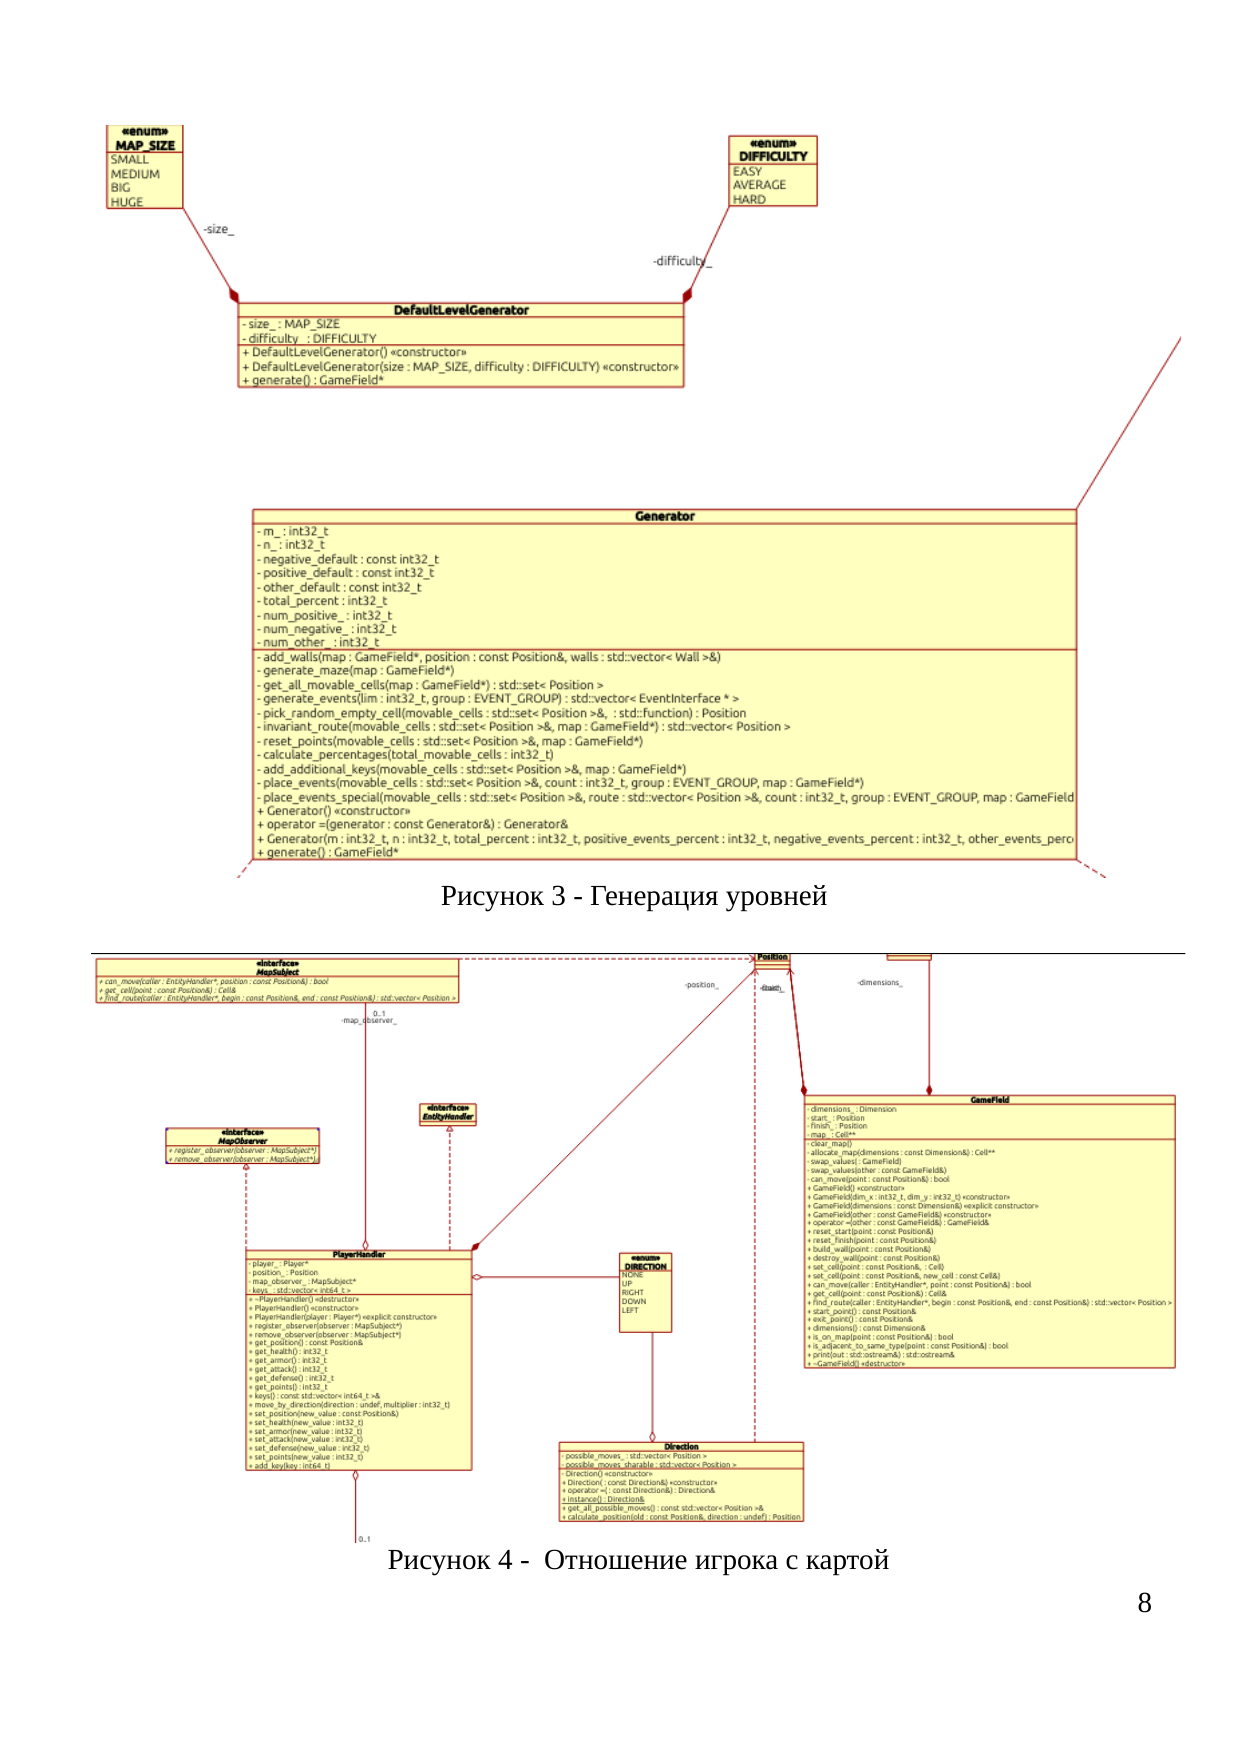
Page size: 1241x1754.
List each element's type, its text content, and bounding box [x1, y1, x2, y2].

picture [86, 125, 1182, 878]
text Рисунок 3 - Генерация уровней [101, 878, 1167, 911]
picture [91, 953, 1186, 1543]
text Рисунок 4 - Отношение игрока с картой [91, 1543, 1185, 1576]
